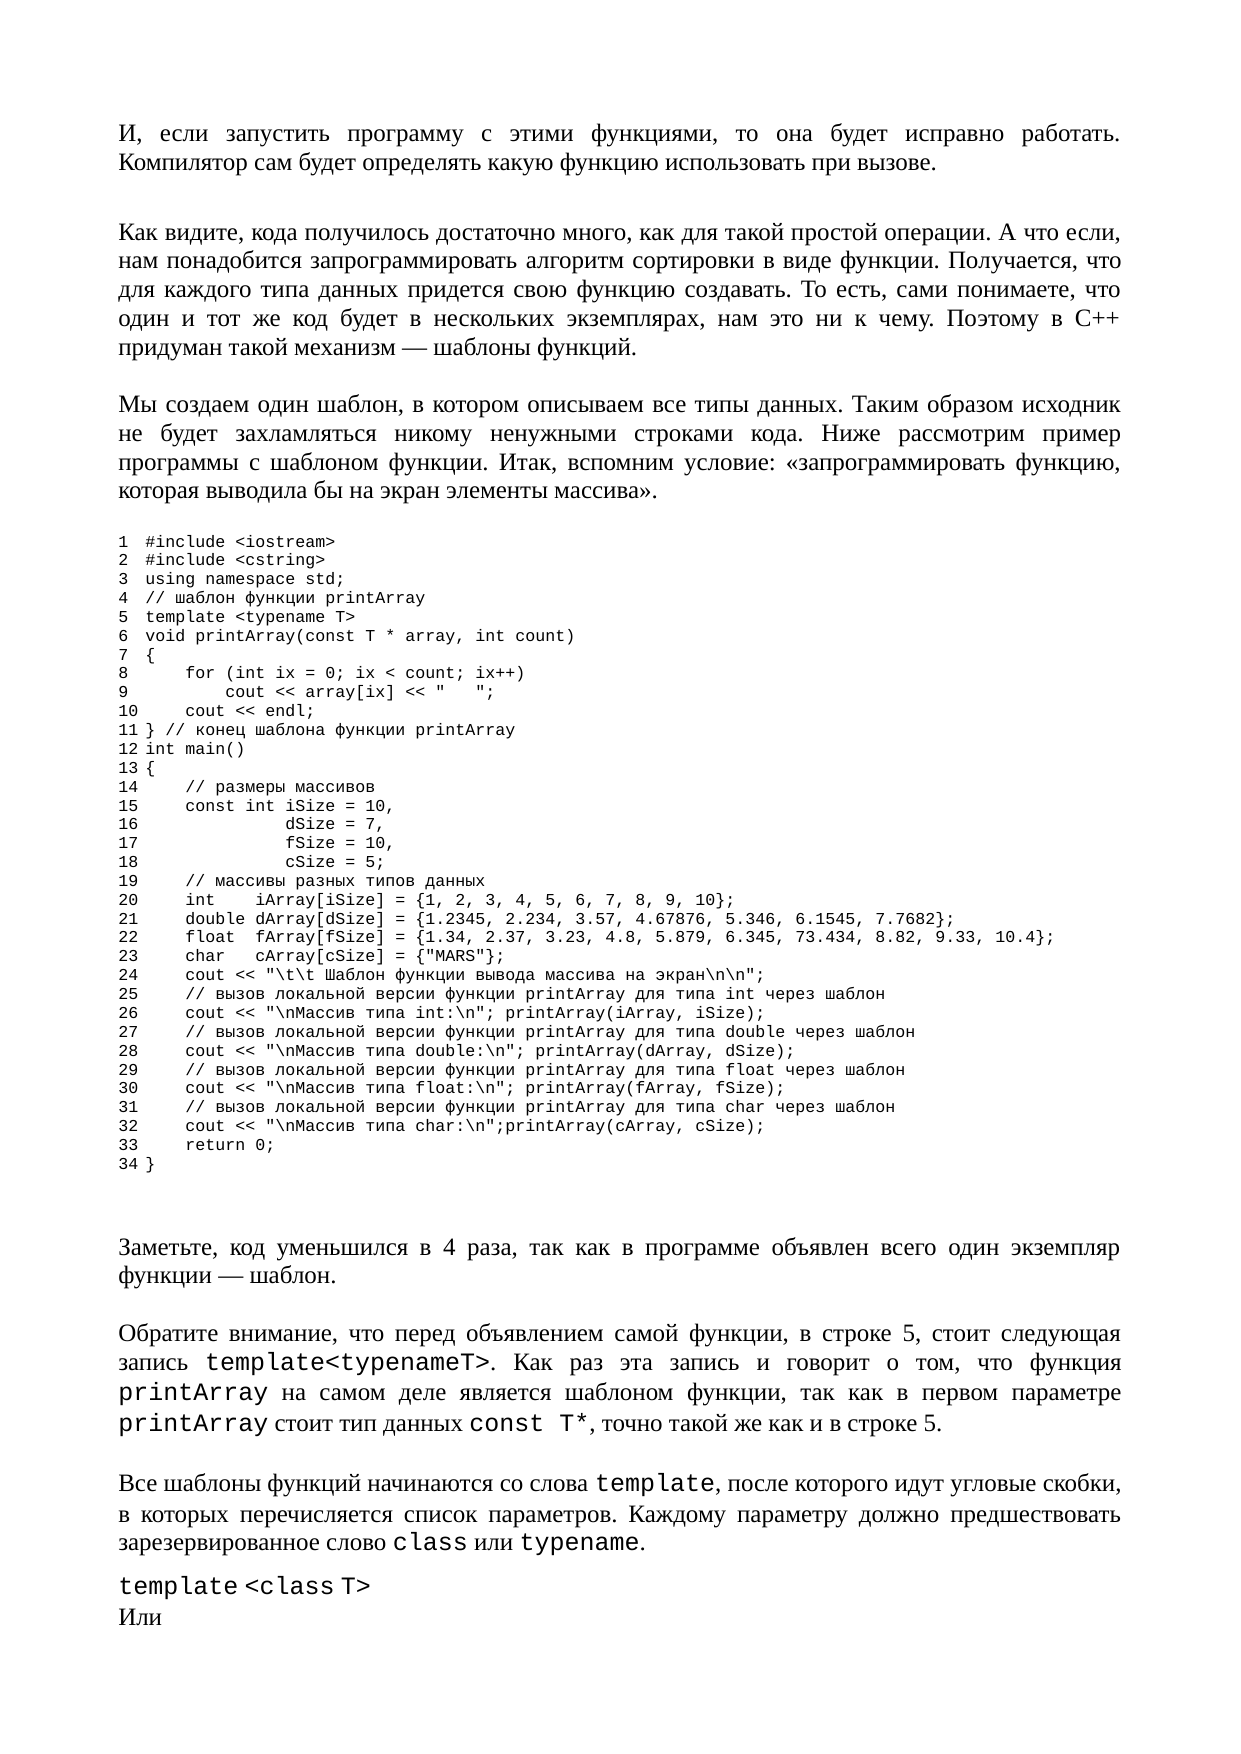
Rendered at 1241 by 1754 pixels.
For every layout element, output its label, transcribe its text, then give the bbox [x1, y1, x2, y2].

text И, если запустить программу с этими функциями, то она будет исправно работать. Компилятор сам будет определять какую функцию использовать при вызове. [118, 118, 1122, 176]
table_header #include <iostream> #include <cstring> using namespace std; // шаблон функции printArray template <typename T> void printArray(const T * array, int count) { for (int ix = 0; ix < count; ix++) cout << array[ix] << " "; cout << endl; } // конец шаблона функции printArray int main() { // размеры массивов const int iSize = 10, dSize = 7, fSize = 10, cSize = 5; // массивы разных типов данных int iArray[iSize] = {1, 2, 3, 4, 5, 6, 7, 8, 9, 10}; double dArray[dSize] = {1.2345, 2.234, 3.57, 4.67876, 5.346, 6.1545, 7.7682}; float fArray[fSize] = {1.34, 2.37, 3.23, 4.8, 5.879, 6.345, 73.434, 8.82, 9.33, 10.4}; char cArray[cSize] = {"MARS"}; cout << "\t\t Шаблон функции вывода массива на экран\n\n"; // вызов локальной версии функции printArray для типа int через шаблон cout << "\nМассив типа int:\n"; printArray(iArray, iSize); // вызов локальной версии функции printArray для типа double через шаблон cout << "\nМассив типа double:\n"; printArray(dArray, dSize); // вызов локальной версии функции printArray для типа float через шаблон cout << "\nМассив типа float:\n"; printArray(fArray, fSize); // вызов локальной версии функции printArray для типа char через шаблон cout << "\nМассив типа char:\n";printArray(cArray, cSize); return 0; } [145, 533, 1122, 1174]
text Заметьте, код уменьшился в 4 раза, так как в программе объявлен всего один экземпляр функции — шаблон. [118, 1232, 1122, 1289]
text Обратите внимание, что перед объявлением самой функции, в строке 5, стоит следующая запись template<typenameT>. Как раз эта запись и говорит о том, что функция printArray на самом деле является шаблоном функции, так как в первом параметре printArray стоит тип данных const T*, точно такой же как и в строке 5. [118, 1318, 1122, 1439]
table_header 1 2 3 4 5 6 7 8 9 10 11 12 13 14 15 16 17 18 19 20 21 22 23 24 25 26 27 28 29 30 31 32 33 34 [118, 533, 145, 1174]
text Или [118, 1602, 1122, 1630]
text template <class T> [118, 1571, 1122, 1602]
text Мы создаем один шаблон, в котором описываем все типы данных. Таким образом исходник не будет захламляться никому ненужными строками кода. Ниже рассмотрим пример программы с шаблоном функции. Итак, вспомним условие: «запрограммировать функцию, которая выводила бы на экран элементы массива». [118, 389, 1122, 504]
text Как видите, кода получилось достаточно много, как для такой простой операции. А что если, нам понадобится запрограммировать алгоритм сортировки в виде функции. Получается, что для каждого типа данных придется свою функцию создавать. То есть, сами понимаете, что один и тот же код будет в нескольких экземплярах, нам это ни к чему. Поэтому в С++ придуман такой механизм — шаблоны функций. [118, 217, 1122, 361]
text Все шаблоны функций начинаются со слова template, после которого идут угловые скобки, в которых перечисляется список параметров. Каждому параметру должно предшествовать зарезервированное слово class или typename. [118, 1468, 1122, 1558]
